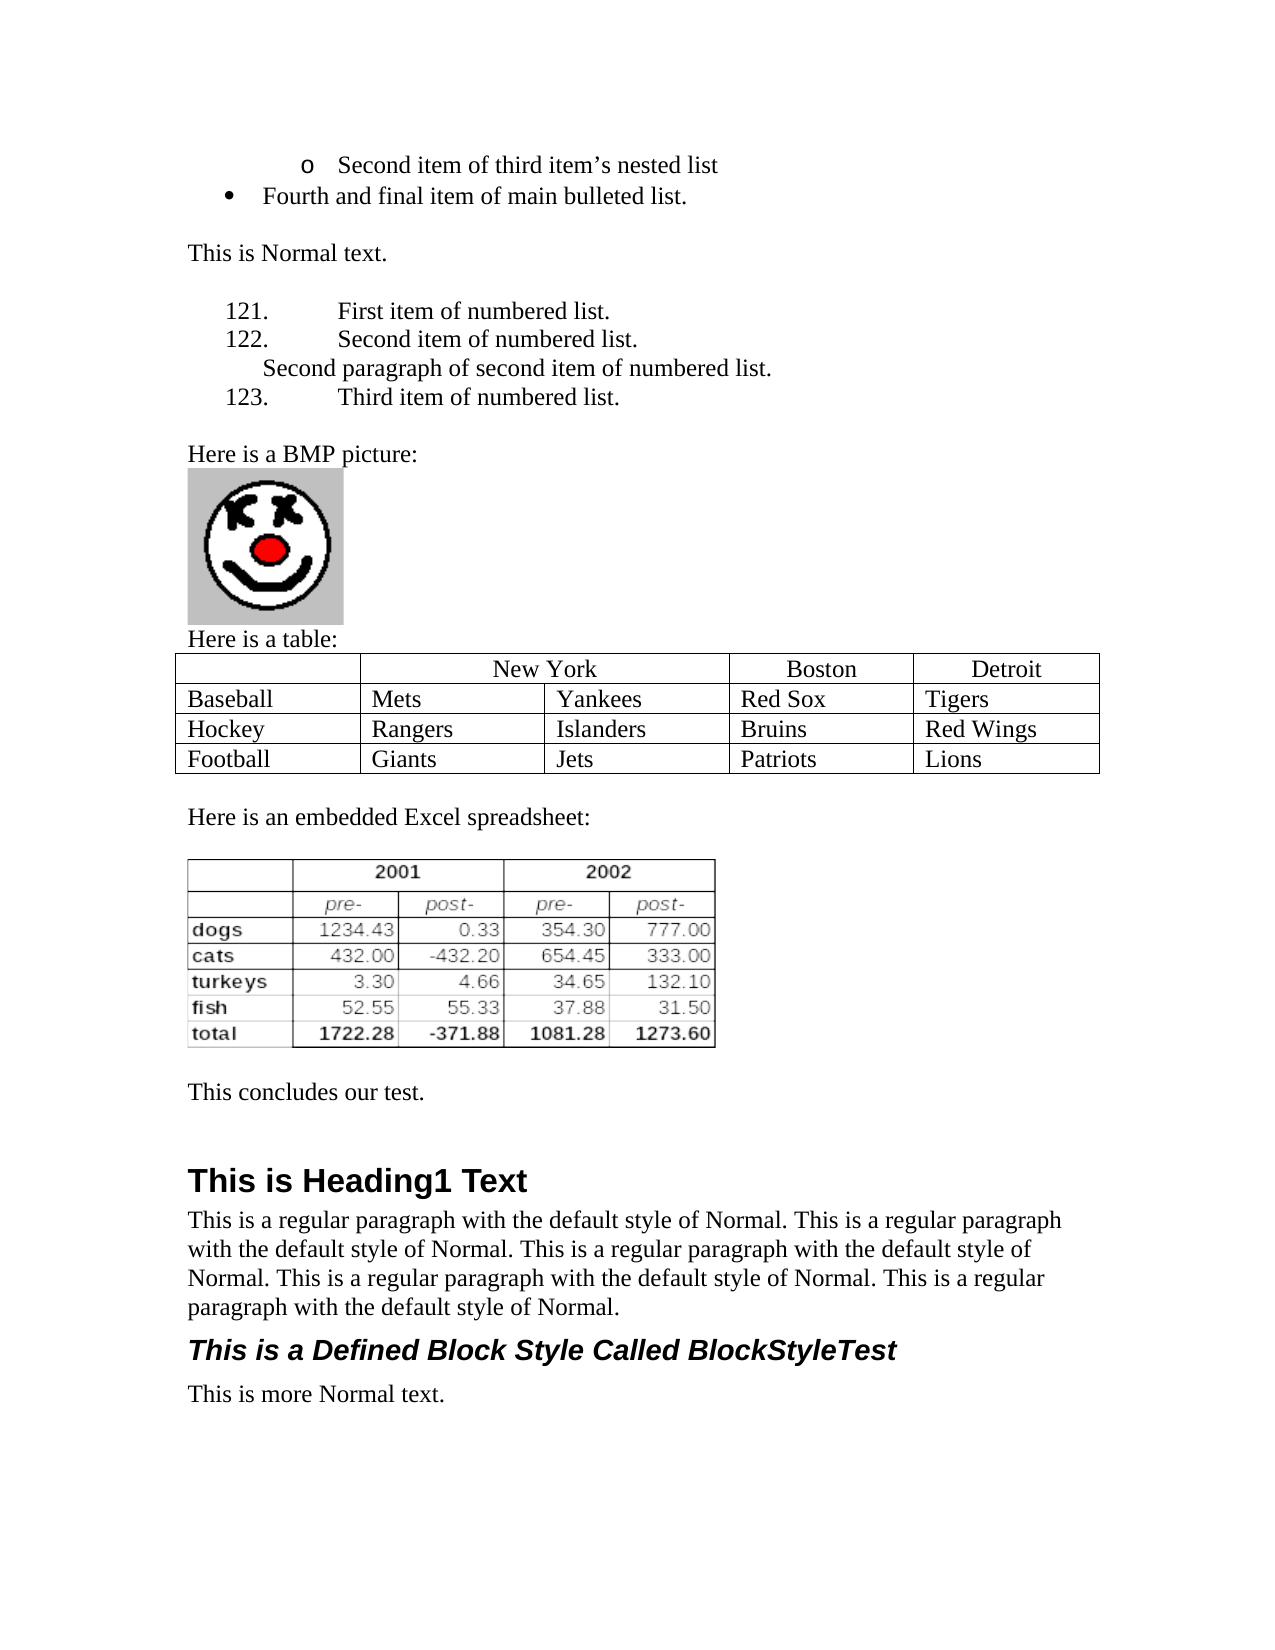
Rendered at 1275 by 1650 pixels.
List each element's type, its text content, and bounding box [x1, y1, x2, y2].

table_cell Bruins [730, 714, 913, 743]
table_cell Islanders [545, 714, 729, 743]
table_cell Lions [914, 744, 1099, 772]
list Third item of numbered list. [225, 382, 1087, 411]
table_cell Giants [361, 744, 544, 772]
table_cell Jets [545, 744, 729, 772]
table_cell Patriots [730, 744, 913, 772]
text Here is a table: [187, 624, 1087, 653]
table_cell Baseball [176, 684, 360, 713]
table_cell Yankees [545, 684, 729, 713]
table_cell Hockey [176, 714, 360, 743]
text This is Normal text. [187, 238, 1087, 267]
table_cell Mets [361, 684, 544, 713]
list Second item of third item’s nested list [300, 150, 1087, 181]
text This is a regular paragraph with the default style of Normal. This is a regular paragraph with the default style of Normal. This is a regular paragraph with the default style of Normal. This is a regular paragraph with the default style of Normal. This is a regular paragraph with the default style of Normal. [187, 1206, 1087, 1321]
table_cell Red Wings [914, 714, 1099, 743]
table_header Detroit [914, 654, 1099, 683]
text This is more Normal text. [187, 1379, 1087, 1408]
table_cell Football [176, 744, 360, 772]
table_cell Red Sox [730, 684, 913, 713]
text Second paragraph of second item of numbered list. [262, 353, 1087, 382]
text This concludes our test. [187, 1077, 1087, 1106]
table_header Boston [730, 654, 913, 683]
text This is a Defined Block Style Called BlockStyleTest [187, 1333, 1087, 1367]
text Here is an embedded Excel spreadsheet: [187, 802, 1087, 831]
list Fourth and final item of main bulleted list. [225, 181, 1087, 209]
list Second item of numbered list. [225, 324, 1087, 353]
table_cell Tigers [914, 684, 1099, 713]
subtitle This is Heading1 Text [187, 1161, 1087, 1199]
table_cell Rangers [361, 714, 544, 743]
table_header New York [361, 654, 729, 683]
text Here is a BMP picture: [187, 439, 1087, 468]
picture [187, 468, 344, 625]
list First item of numbered list. [225, 296, 1087, 324]
table_header [176, 654, 360, 683]
